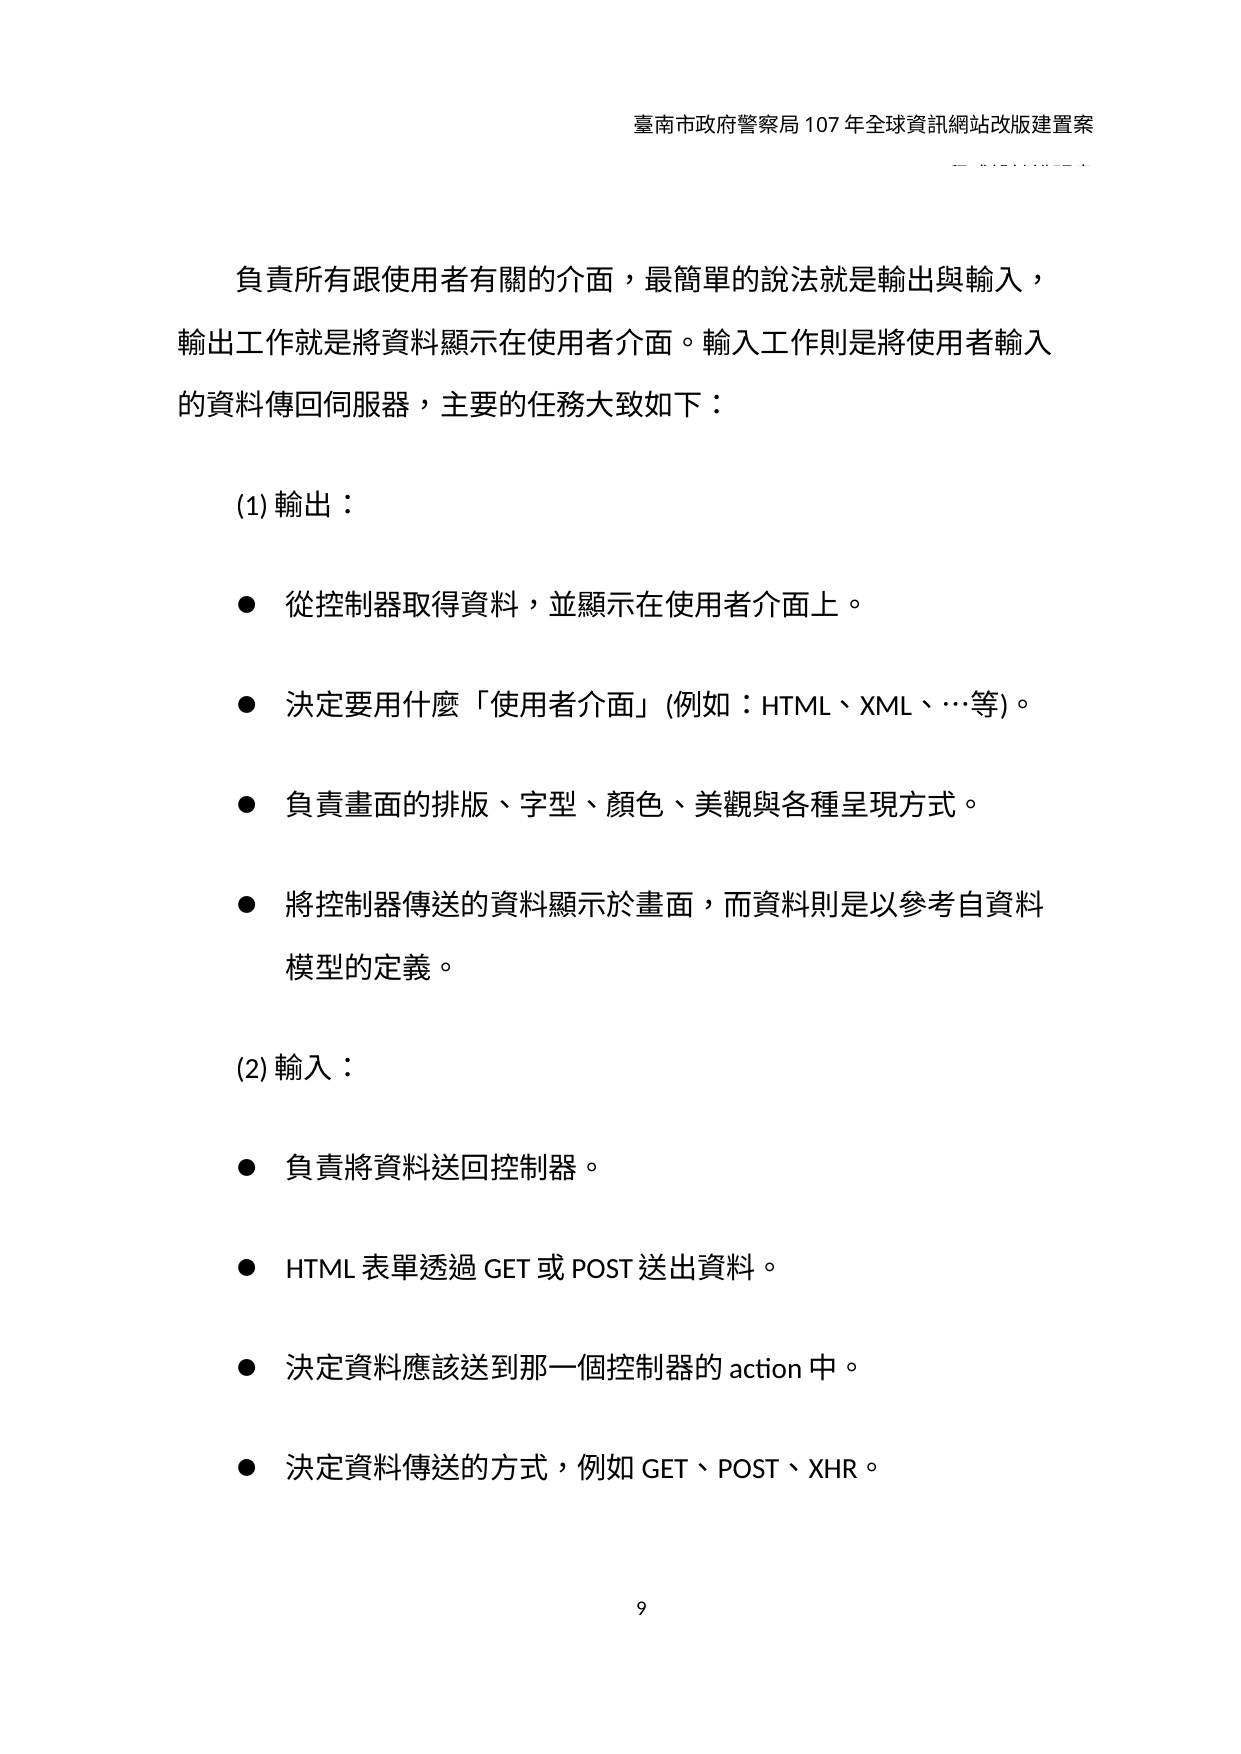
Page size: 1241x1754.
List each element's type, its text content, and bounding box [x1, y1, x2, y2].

list 將控制器傳送的資料顯示於畫面，而資料則是以參考自資料模型的定義。 [236, 861, 1063, 986]
list 負責畫面的排版、字型、顏色、美觀與各種呈現方式。 [236, 761, 1063, 824]
list 從控制器取得資料，並顯示在使用者介面上。 [236, 561, 1063, 624]
text (2) 輸入： [177, 1024, 1063, 1086]
list 決定資料傳送的方式，例如GET、POST、XHR。 [236, 1424, 1063, 1486]
list 決定資料應該送到那一個控制器的action中。 [236, 1324, 1063, 1386]
list HTML表單透過GET或POST送出資料。 [236, 1224, 1063, 1286]
text (1) 輸出： [177, 461, 1063, 524]
list 負責將資料送回控制器。 [236, 1124, 1063, 1186]
list 決定要用什麼「使用者介面」(例如：HTML、XML、…等)。 [236, 661, 1063, 724]
text 負責所有跟使用者有關的介面，最簡單的說法就是輸出與輸入，輸出工作就是將資料顯示在使用者介面。輸入工作則是將使用者輸入的資料傳回伺服器，主要的任務大致如下： [177, 236, 1063, 424]
